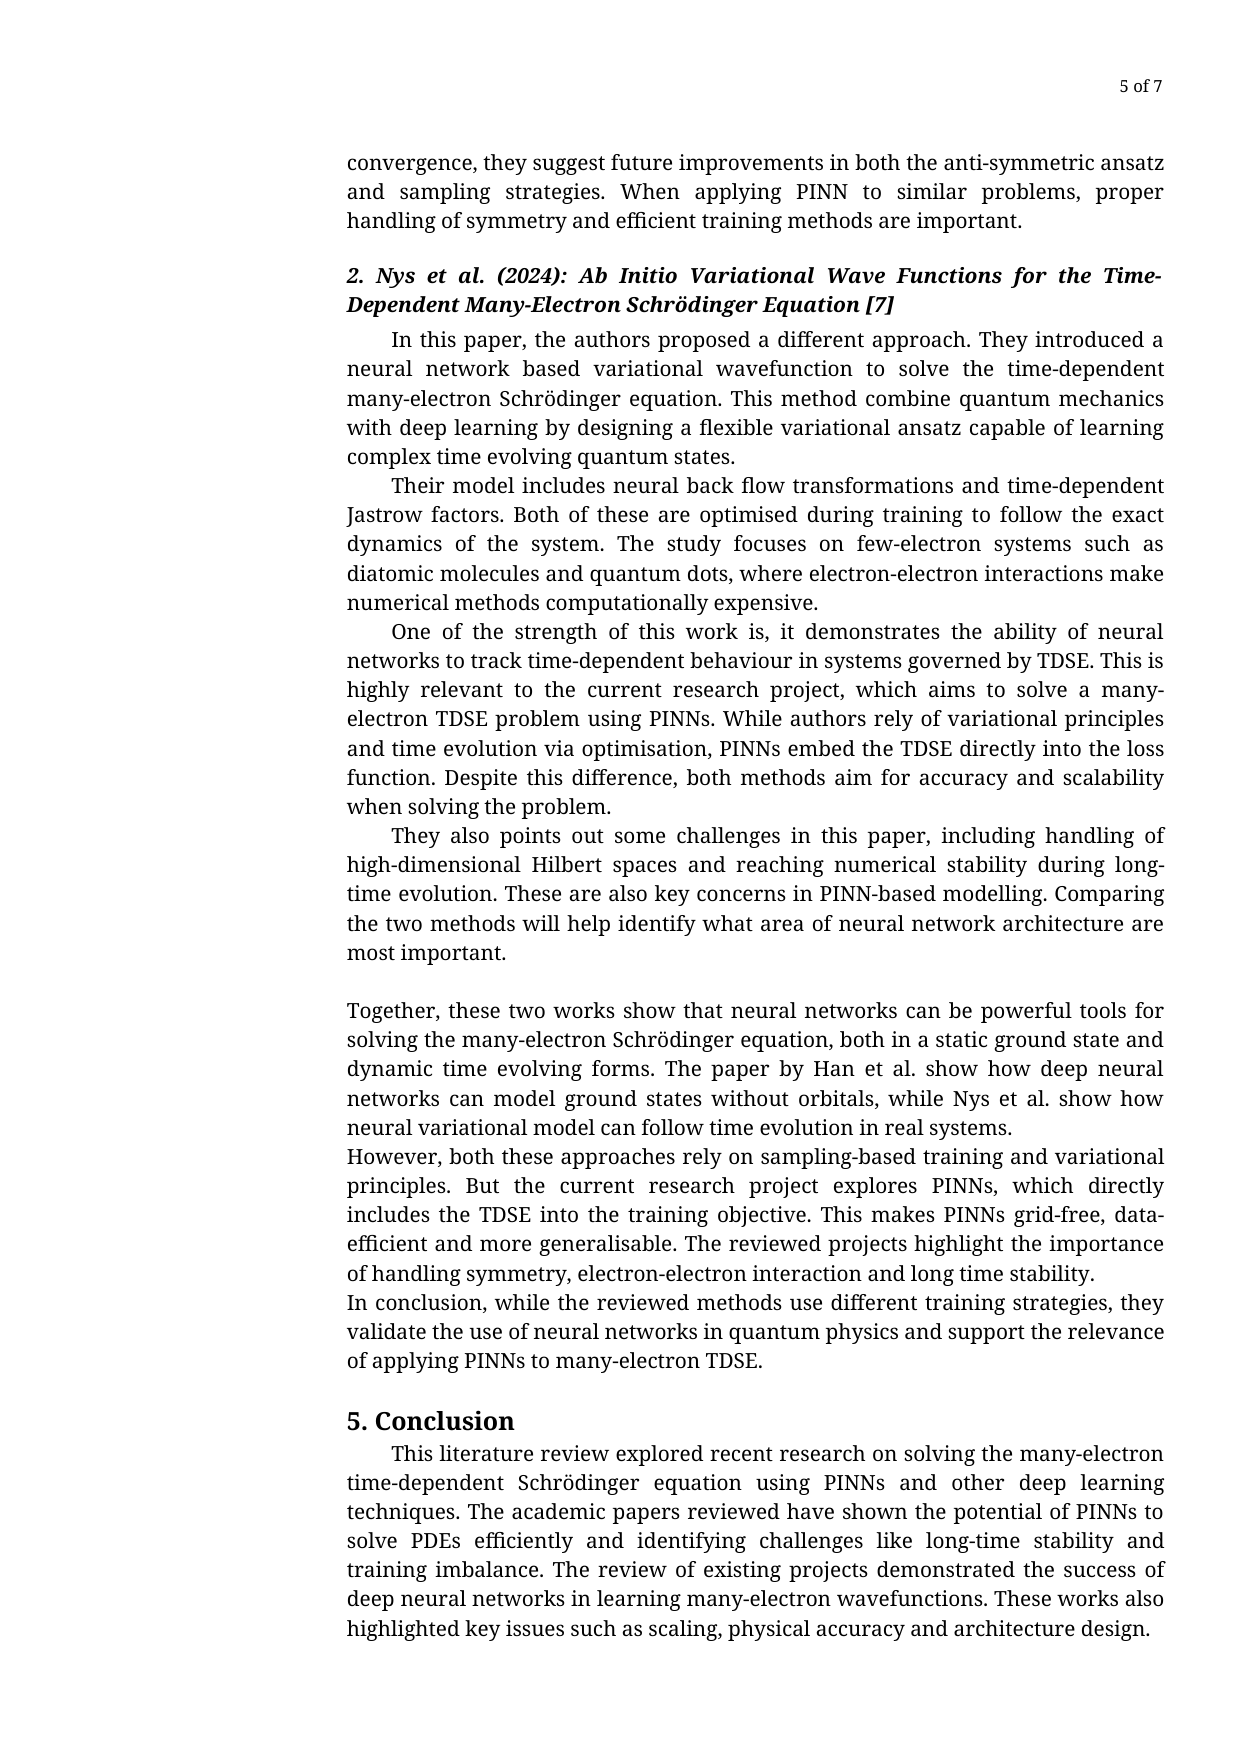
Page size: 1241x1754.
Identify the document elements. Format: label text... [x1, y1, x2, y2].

text They also points out some challenges in this paper, including handling of high-dimensional Hilbert spaces and reaching numerical stability during long-time evolution. These are also key concerns in PINN-based modelling. Comparing the two methods will help identify what area of neural network architecture are most important. [347, 821, 1165, 966]
text However, both these approaches rely on sampling-based training and variational principles. But the current research project explores PINNs, which directly includes the TDSE into the training objective. This makes PINNs grid-free, data-efficient and more generalisable. The reviewed projects highlight the importance of handling symmetry, electron-electron interaction and long time stability. [347, 1141, 1165, 1287]
text Together, these two works show that neural networks can be powerful tools for solving the many-electron Schrödinger equation, both in a static ground state and dynamic time evolving forms. The paper by Han et al. show how deep neural networks can model ground states without orbitals, while Nys et al. show how neural variational model can follow time evolution in real systems. [347, 996, 1165, 1141]
text This literature review explored recent research on solving the many-electron time-dependent Schrödinger equation using PINNs and other deep learning techniques. The academic papers reviewed have shown the potential of PINNs to solve PDEs efficiently and identifying challenges like long-time stability and training imbalance. The review of existing projects demonstrated the success of deep neural networks in learning many-electron wavefunctions. These works also highlighted key issues such as scaling, physical accuracy and architecture design. [347, 1438, 1165, 1642]
text In this paper, the authors proposed a different approach. They introduced a neural network based variational wavefunction to solve the time-dependent many-electron Schrödinger equation. This method combine quantum mechanics with deep learning by designing a flexible variational ansatz capable of learning complex time evolving quantum states. [347, 325, 1165, 471]
text Their model includes neural back flow transformations and time-dependent Jastrow factors. Both of these are optimised during training to follow the exact dynamics of the system. The study focuses on few-electron systems such as diatomic molecules and quantum dots, where electron-electron interactions make numerical methods computationally expensive. [347, 471, 1165, 616]
text In conclusion, while the reviewed methods use different training strategies, they validate the use of neural networks in quantum physics and support the relevance of applying PINNs to many-electron TDSE. [347, 1287, 1165, 1375]
text One of the strength of this work is, it demonstrates the ability of neural networks to track time-dependent behaviour in systems governed by TDSE. This is highly relevant to the current research project, which aims to solve a many-electron TDSE problem using PINNs. While authors rely of variational principles and time evolution via optimisation, PINNs embed the TDSE directly into the loss function. Despite this difference, both methods aim for accuracy and scalability when solving the problem. [347, 616, 1165, 821]
subtitle 2. Nys et al. (2024): Ab Initio Variational Wave Functions for the Time-Dependent Many-Electron Schrödinger Equation [7] [347, 260, 1165, 318]
text convergence, they suggest future improvements in both the anti-symmetric ansatz and sampling strategies. When applying PINN to similar problems, proper handling of symmetry and efficient training methods are important. [347, 148, 1165, 235]
subtitle 5. Conclusion [347, 1404, 1165, 1438]
